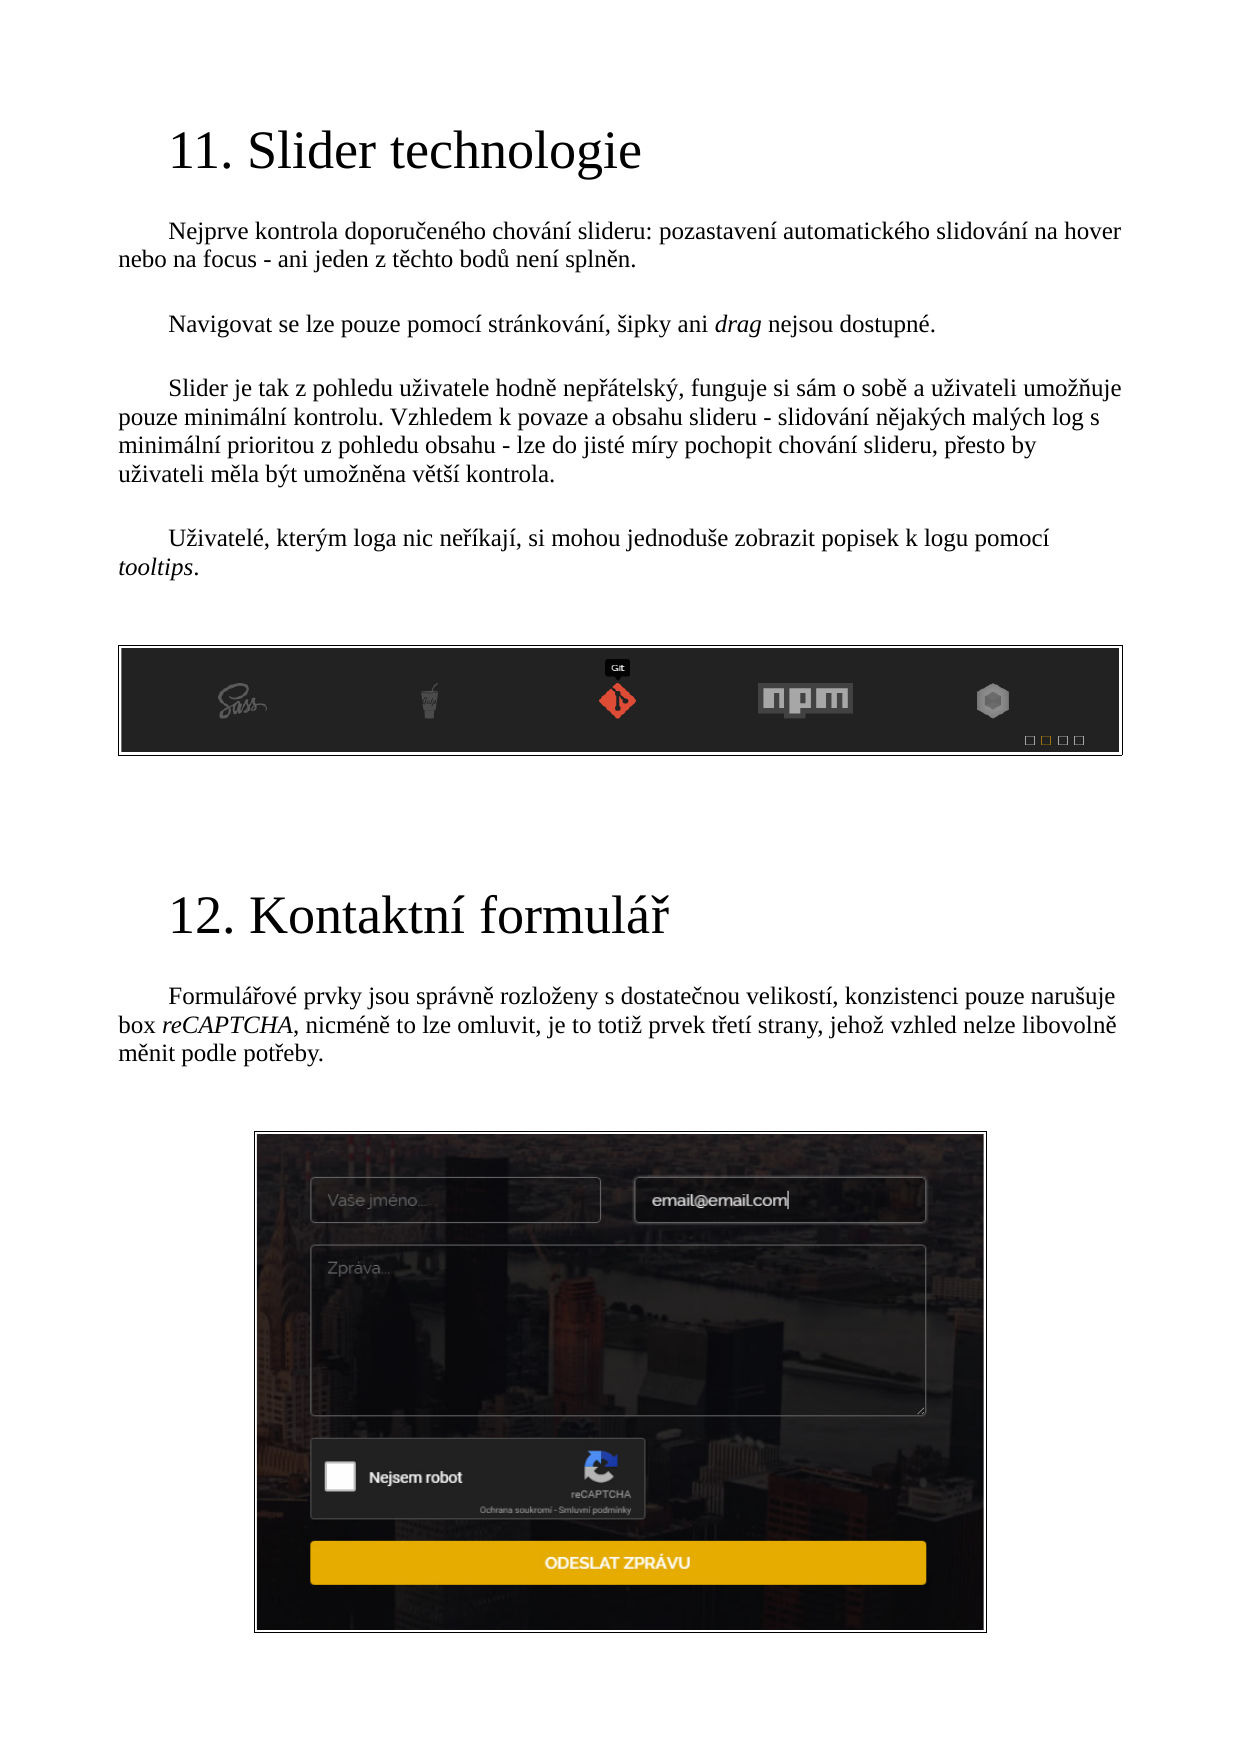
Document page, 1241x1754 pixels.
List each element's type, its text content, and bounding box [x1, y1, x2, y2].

text 12. Kontaktní formulář [118, 883, 1122, 946]
picture [121, 648, 1119, 752]
picture [256, 1134, 984, 1630]
text Slider je tak z pohledu uživatele hodně nepřátelský, funguje si sám o sobě a uživateli umožňuje pouze minimální kontrolu. Vzhledem k povaze a obsahu slideru - slidování nějakých malých log s minimální prioritou z pohledu obsahu - lze do jisté míry pochopit chování slideru, přesto by uživateli měla být umožněna větší kontrola. [118, 373, 1122, 488]
text Nejprve kontrola doporučeného chování slideru: pozastavení automatického slidování na hover nebo na focus - ani jeden z těchto bodů není splněn. [118, 216, 1122, 273]
text Navigovat se lze pouze pomocí stránkování, šipky ani drag nejsou dostupné. [118, 309, 1122, 337]
text 11. Slider technologie [118, 118, 1122, 180]
text Uživatelé, kterým loga nic neříkají, si mohou jednoduše zobrazit popisek k logu pomocí tooltips. [118, 523, 1122, 609]
text Formulářové prvky jsou správně rozloženy s dostatečnou velikostí, konzistenci pouze narušuje box reCAPTCHA, nicméně to lze omluvit, je to totiž prvek třetí strany, jehož vzhled nelze libovolně měnit podle potřeby. [118, 981, 1122, 1096]
